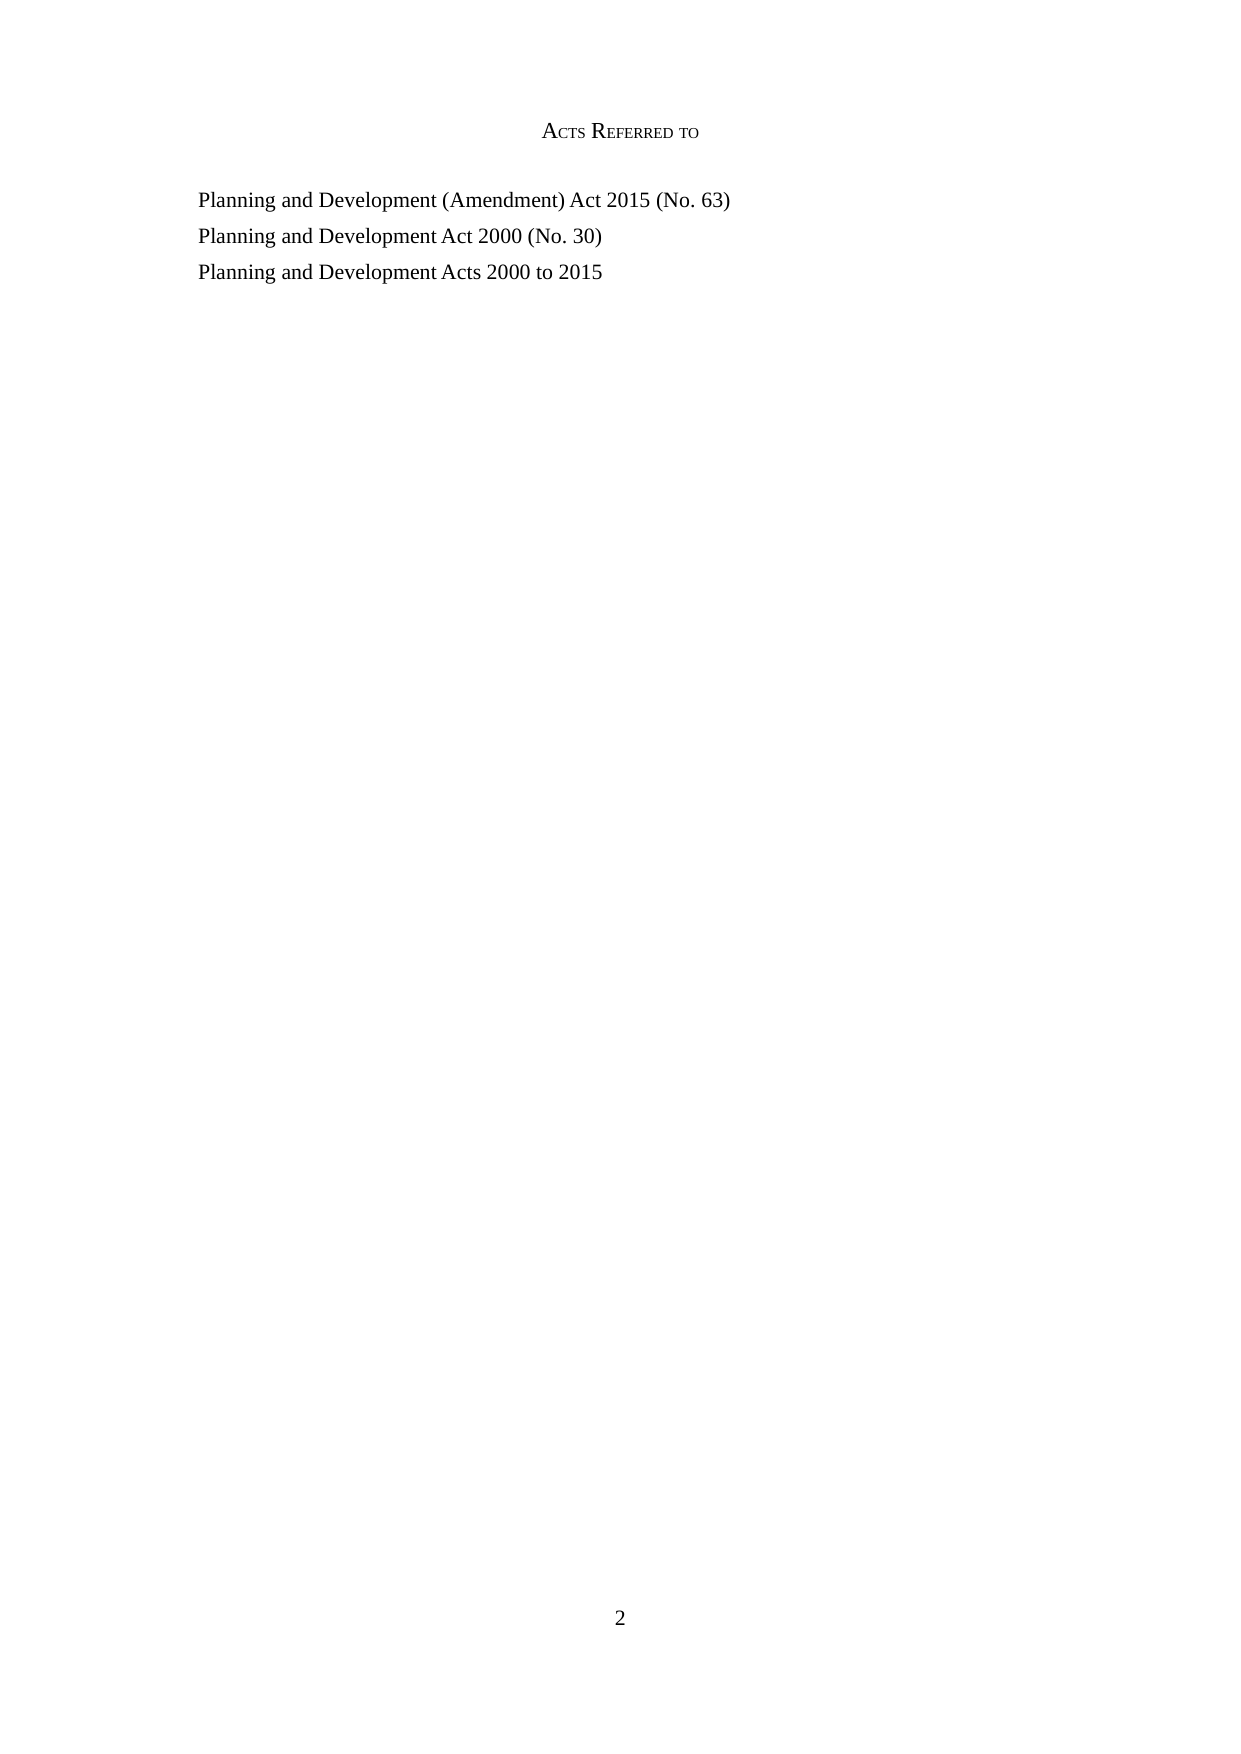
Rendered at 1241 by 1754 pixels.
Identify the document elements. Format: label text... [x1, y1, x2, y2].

text Planning and Development Act 2000 (No. 30) [198, 224, 1063, 248]
text Planning and Development Acts 2000 to 2015 [198, 260, 1063, 284]
text Acts Referred to [177, 118, 1063, 144]
text Planning and Development (Amendment) Act 2015 (No. 63) [198, 188, 1063, 212]
